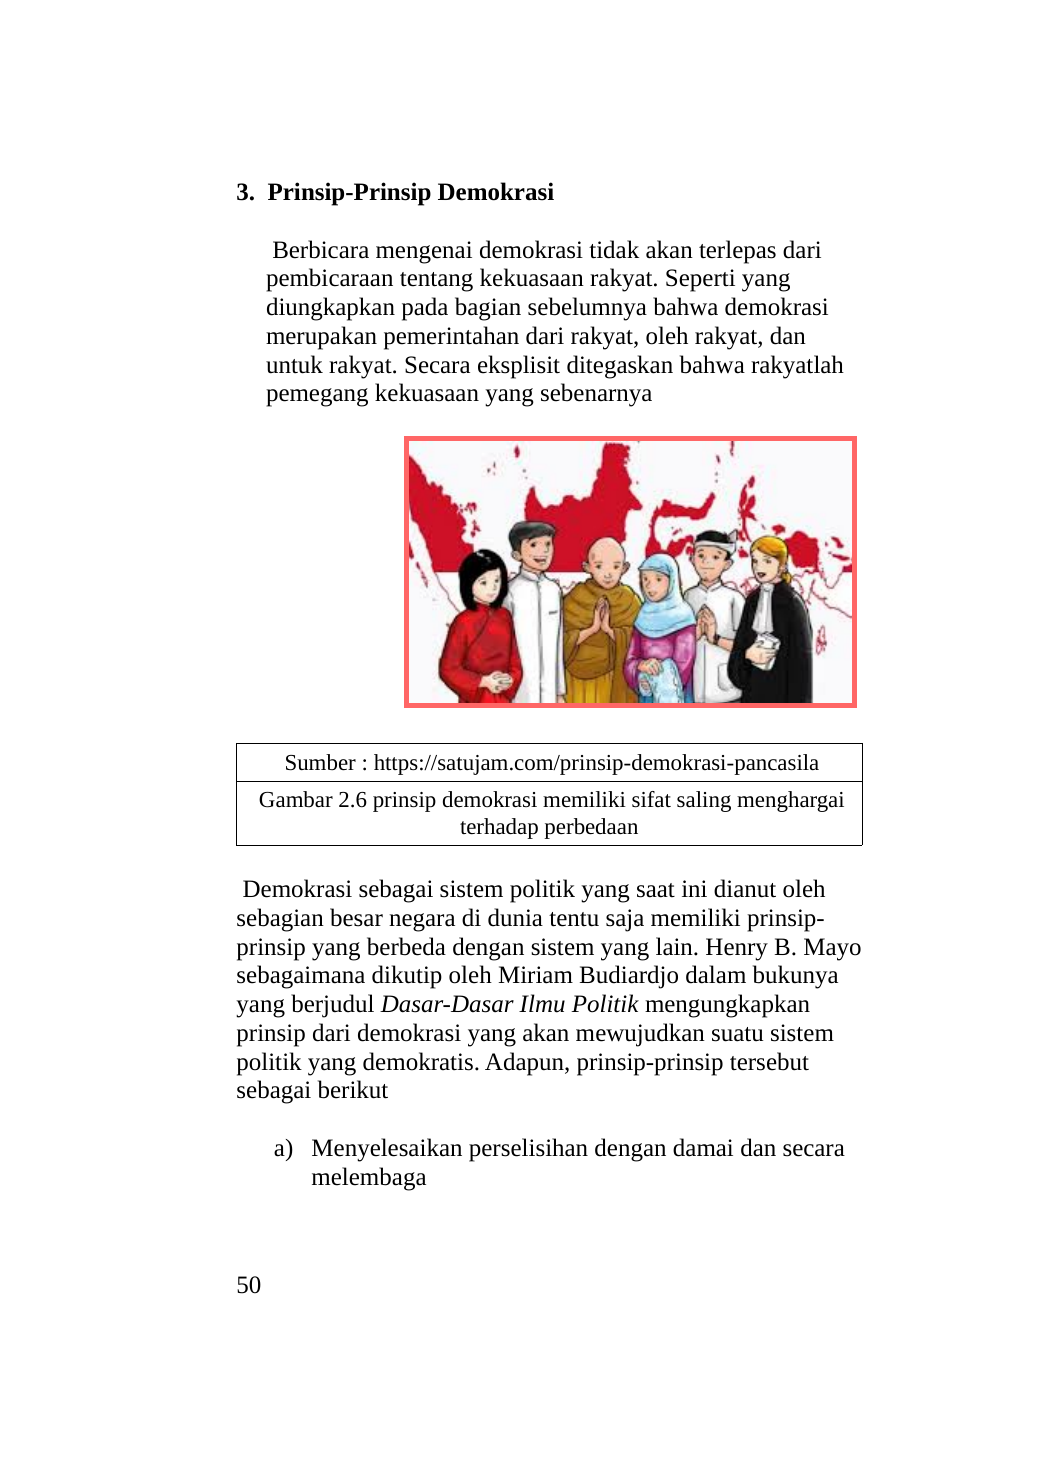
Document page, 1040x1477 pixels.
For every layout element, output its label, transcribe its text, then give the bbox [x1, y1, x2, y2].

picture [409, 441, 852, 703]
table_cell Gambar 2.6 prinsip demokrasi memiliki sifat saling menghargai terhadap perbedaan [237, 782, 862, 845]
list Berbicara mengenai demokrasi tidak akan terlepas dari pembicaraan tentang kekuasaan rakyat. Seperti yang diungkapkan pada bagian sebelumnya bahwa demokrasi merupakan pemerintahan dari rakyat, oleh rakyat, dan untuk rakyat. Secara eksplisit ditegaskan bahwa rakyatlah pemegang kekuasaan yang sebenarnya [266, 235, 862, 407]
text Demokrasi sebagai sistem politik yang saat ini dianut oleh sebagian besar negara di dunia tentu saja memiliki prinsip-prinsip yang berbeda dengan sistem yang lain. Henry B. Mayo sebagaimana dikutip oleh Miriam Budiardjo dalam bukunya yang berjudul Dasar-Dasar Ilmu Politik mengungkapkan prinsip dari demokrasi yang akan mewujudkan suatu sistem politik yang demokratis. Adapun, prinsip-prinsip tersebut sebagai berikut [236, 874, 862, 1104]
list 3. Prinsip-Prinsip Demokrasi [236, 177, 862, 206]
list Menyelesaikan perselisihan dengan damai dan secara melembaga [274, 1133, 862, 1191]
table_header Sumber : https://satujam.com/prinsip-demokrasi-pancasila [237, 744, 862, 781]
